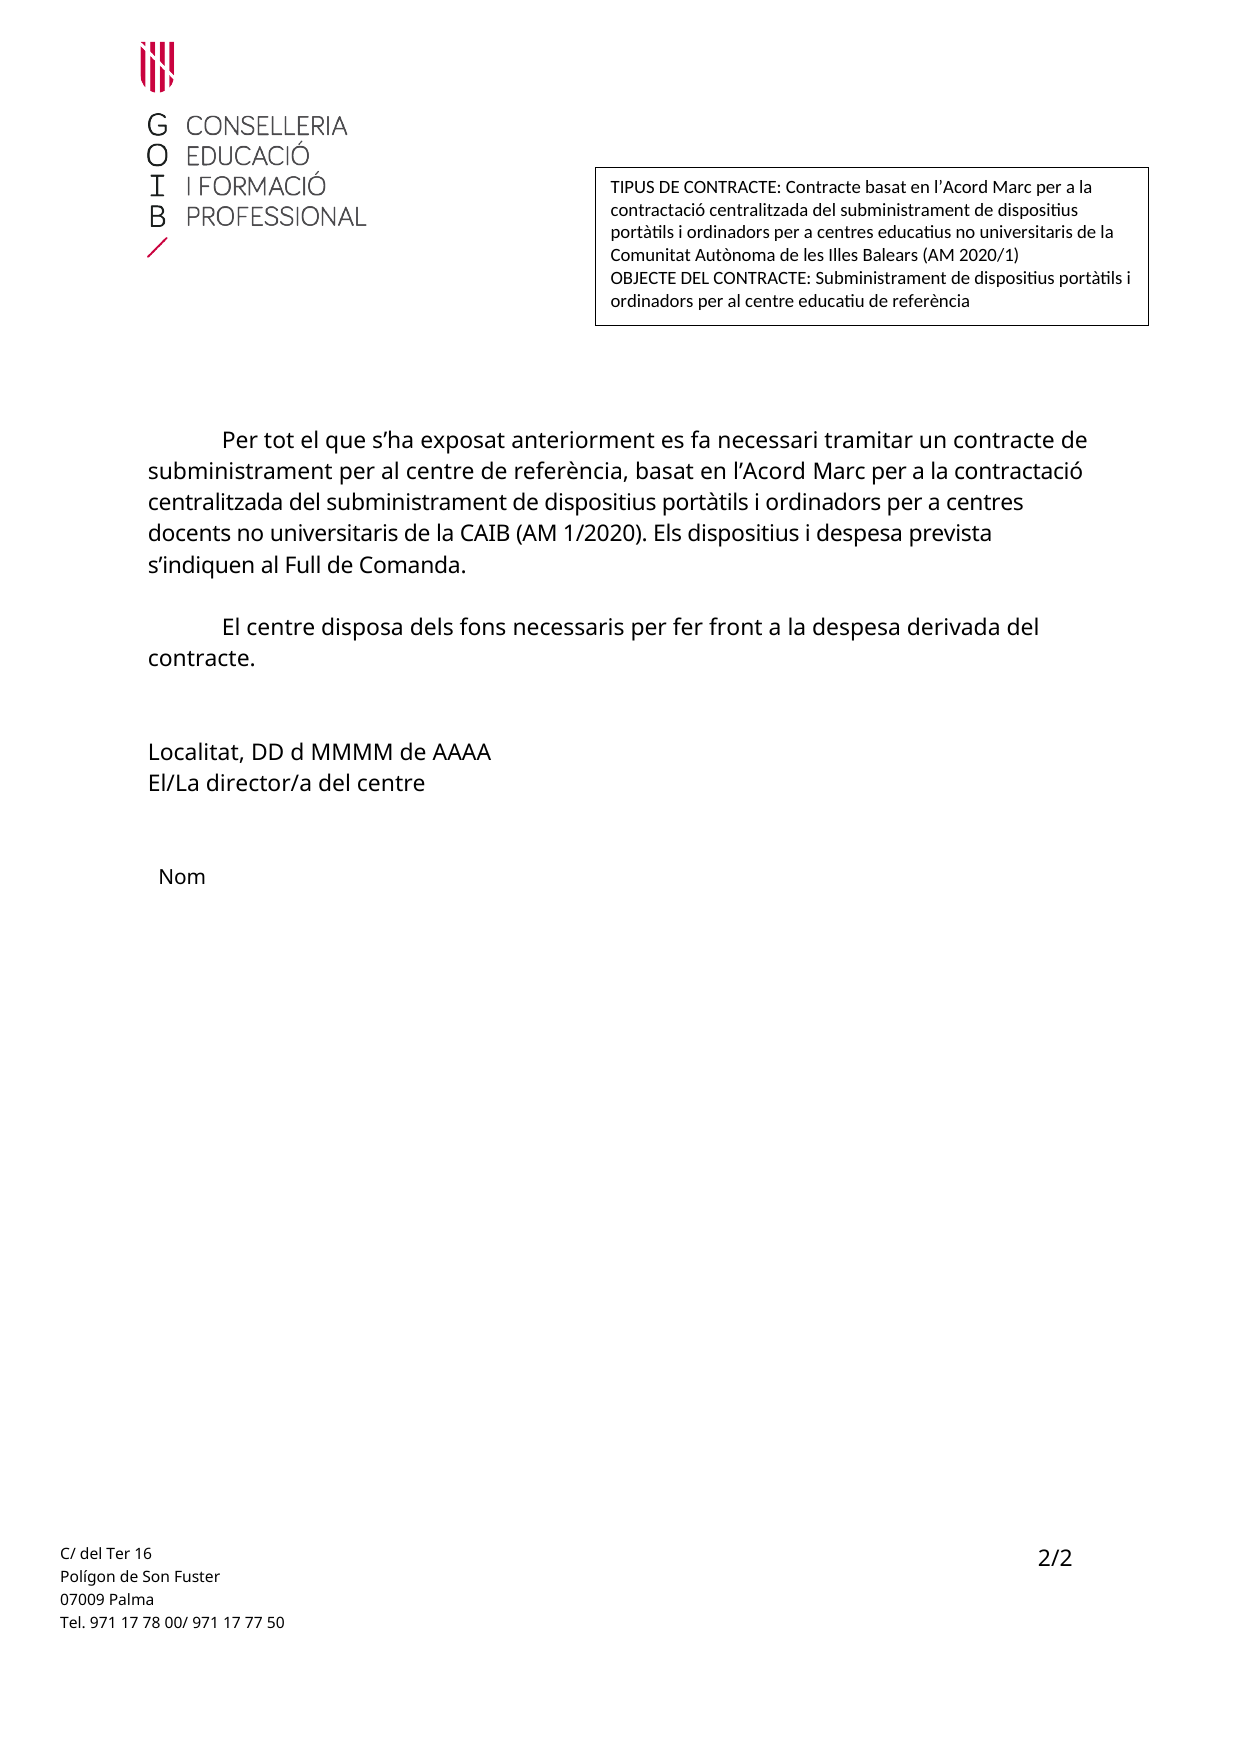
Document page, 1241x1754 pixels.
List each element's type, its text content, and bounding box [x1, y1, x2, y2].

text Nom [148, 861, 1092, 891]
text Per tot el que s’ha exposat anteriorment es fa necessari tramitar un contracte de subministrament per al centre de referència, basat en l’Acord Marc per a la contractació centralitzada del subministrament de dispositius portàtils i ordinadors per a centres docents no universitaris de la CAIB (AM 1/2020). Els dispositius i despesa prevista s’indiquen al Full de Comanda. [148, 423, 1092, 580]
text Localitat, DD d MMMM de AAAA [148, 736, 1092, 767]
text El centre disposa dels fons necessaris per fer front a la despesa derivada del contracte. [148, 611, 1092, 673]
picture [121, 25, 386, 274]
text El/La director/a del centre [148, 767, 1092, 798]
